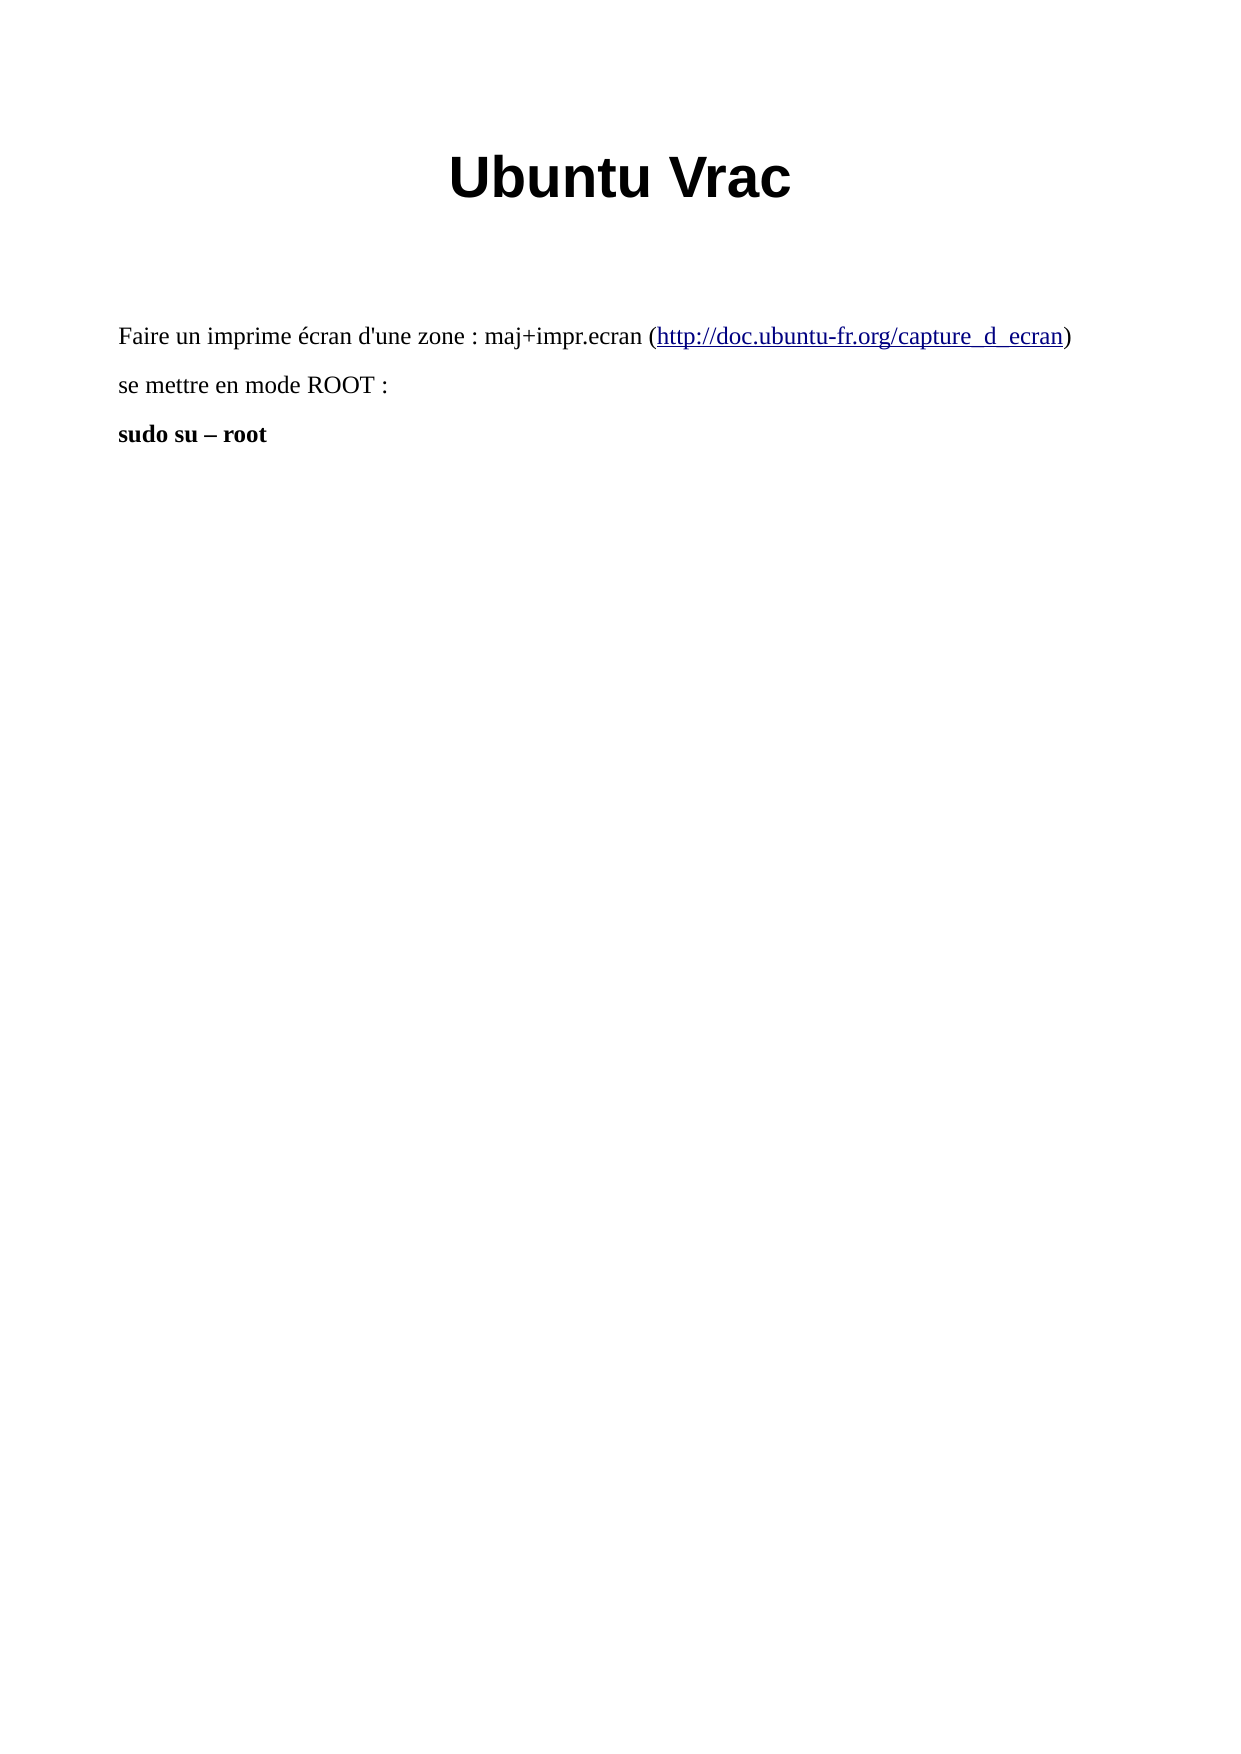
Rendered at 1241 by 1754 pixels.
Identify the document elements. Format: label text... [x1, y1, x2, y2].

title Ubuntu Vrac [118, 143, 1122, 210]
text sudo su – root [118, 419, 1122, 448]
text se mettre en mode ROOT : [118, 370, 1122, 399]
text Faire un imprime écran d'une zone : maj+impr.ecran (http://doc.ubuntu-fr.org/capture_d_ecran) [118, 321, 1122, 349]
